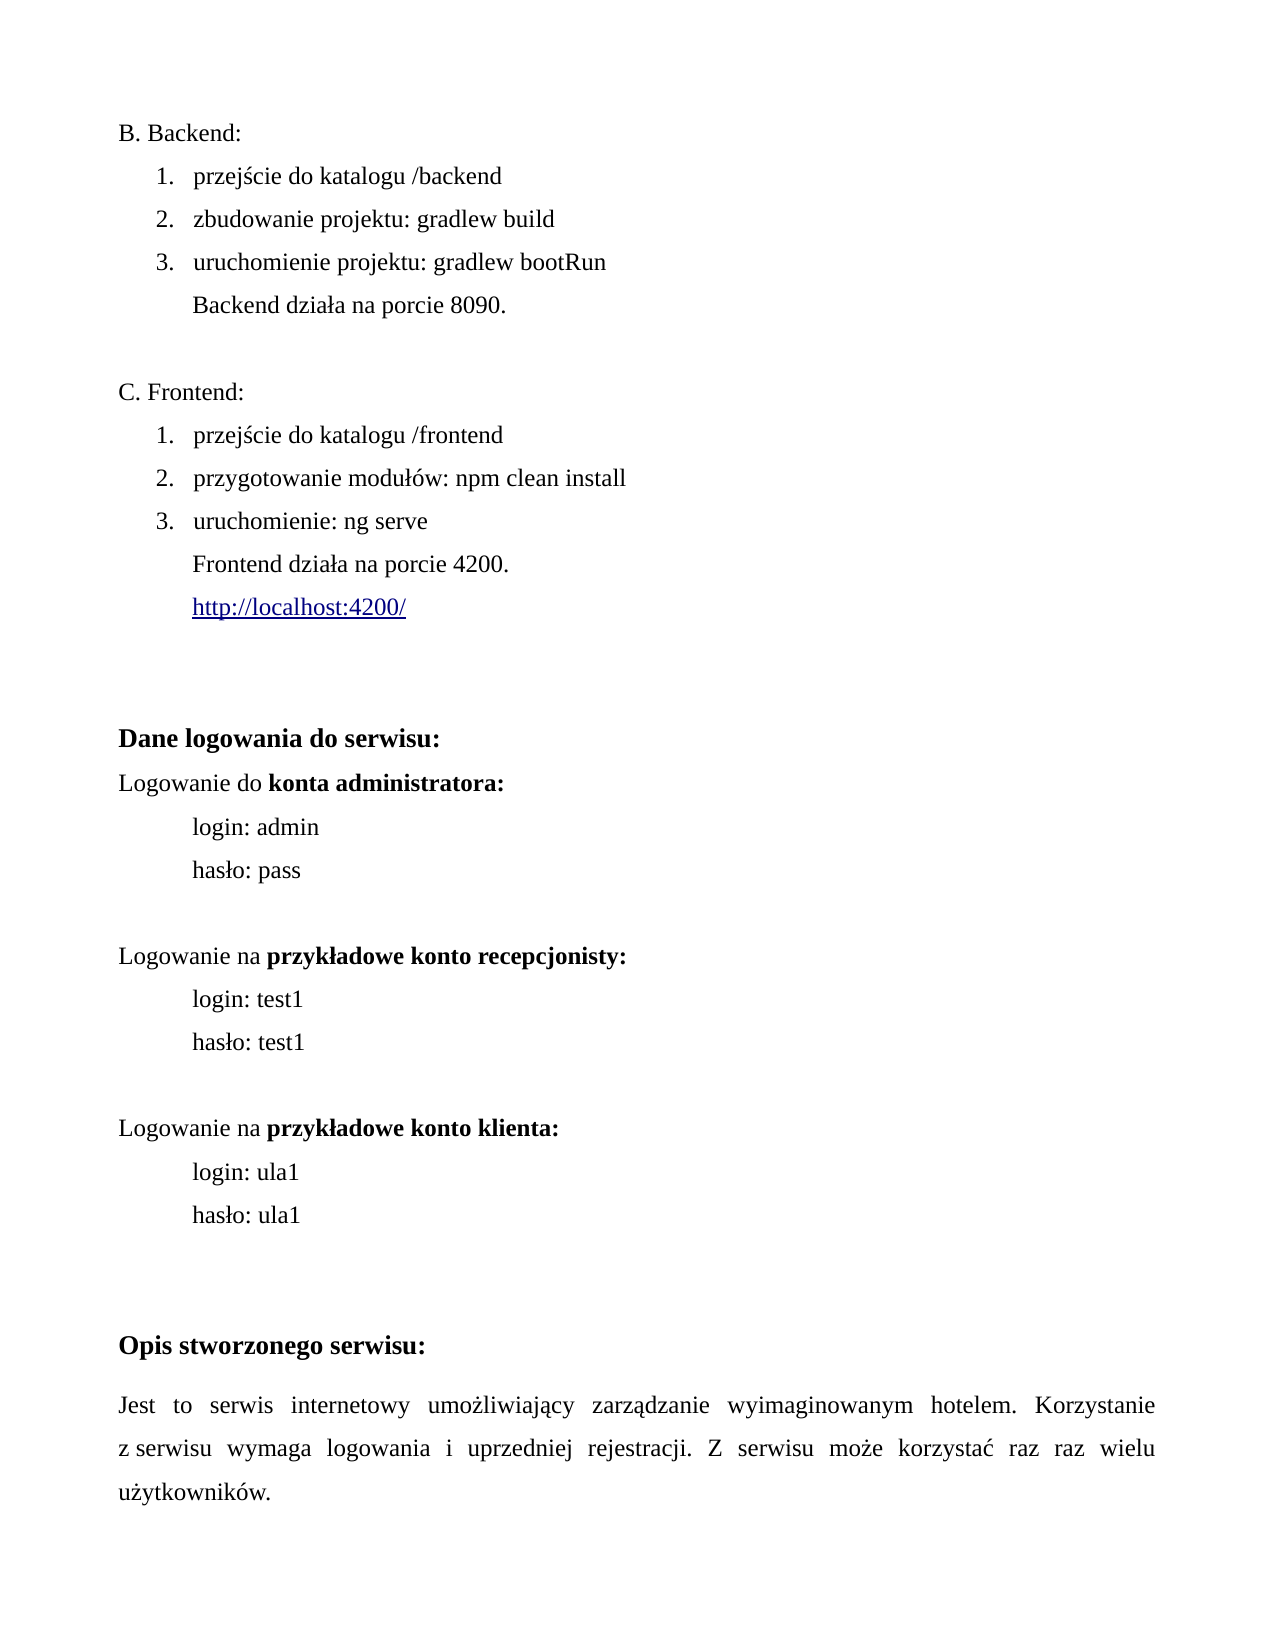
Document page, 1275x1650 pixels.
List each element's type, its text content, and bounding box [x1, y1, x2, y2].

list przejście do katalogu /frontend [156, 420, 1157, 449]
text http://localhost:4200/ [118, 592, 1157, 621]
text Frontend działa na porcie 4200. [118, 549, 1157, 578]
text Dane logowania do serwisu: [118, 722, 1157, 753]
text Jest to serwis internetowy umożliwiający zarządzanie wyimaginowanym hotelem. Korzystanie z serwisu wymaga logowania i uprzedniej rejestracji. Z serwisu może korzystać raz raz wielu użytkowników. [118, 1390, 1157, 1505]
text Logowanie do konta administratora: [118, 768, 1157, 797]
list uruchomienie: ng serve [156, 506, 1157, 535]
text hasło: ula1 [118, 1200, 1157, 1228]
text Logowanie na przykładowe konto recepcjonisty: [118, 941, 1157, 970]
text C. Frontend: [118, 377, 1157, 406]
list przygotowanie modułów: npm clean install [156, 463, 1157, 492]
text hasło: pass [118, 855, 1157, 883]
text Backend działa na porcie 8090. [118, 291, 1157, 319]
text login: test1 [118, 984, 1157, 1013]
list zbudowanie projektu: gradlew build [156, 204, 1157, 233]
list przejście do katalogu /backend [156, 161, 1157, 190]
text Opis stworzonego serwisu: [118, 1329, 1157, 1360]
text hasło: test1 [118, 1027, 1157, 1056]
text login: admin [118, 812, 1157, 840]
list uruchomienie projektu: gradlew bootRun [156, 247, 1157, 276]
text login: ula1 [118, 1157, 1157, 1185]
text B. Backend: [118, 118, 1157, 147]
text Logowanie na przykładowe konto klienta: [118, 1113, 1157, 1142]
